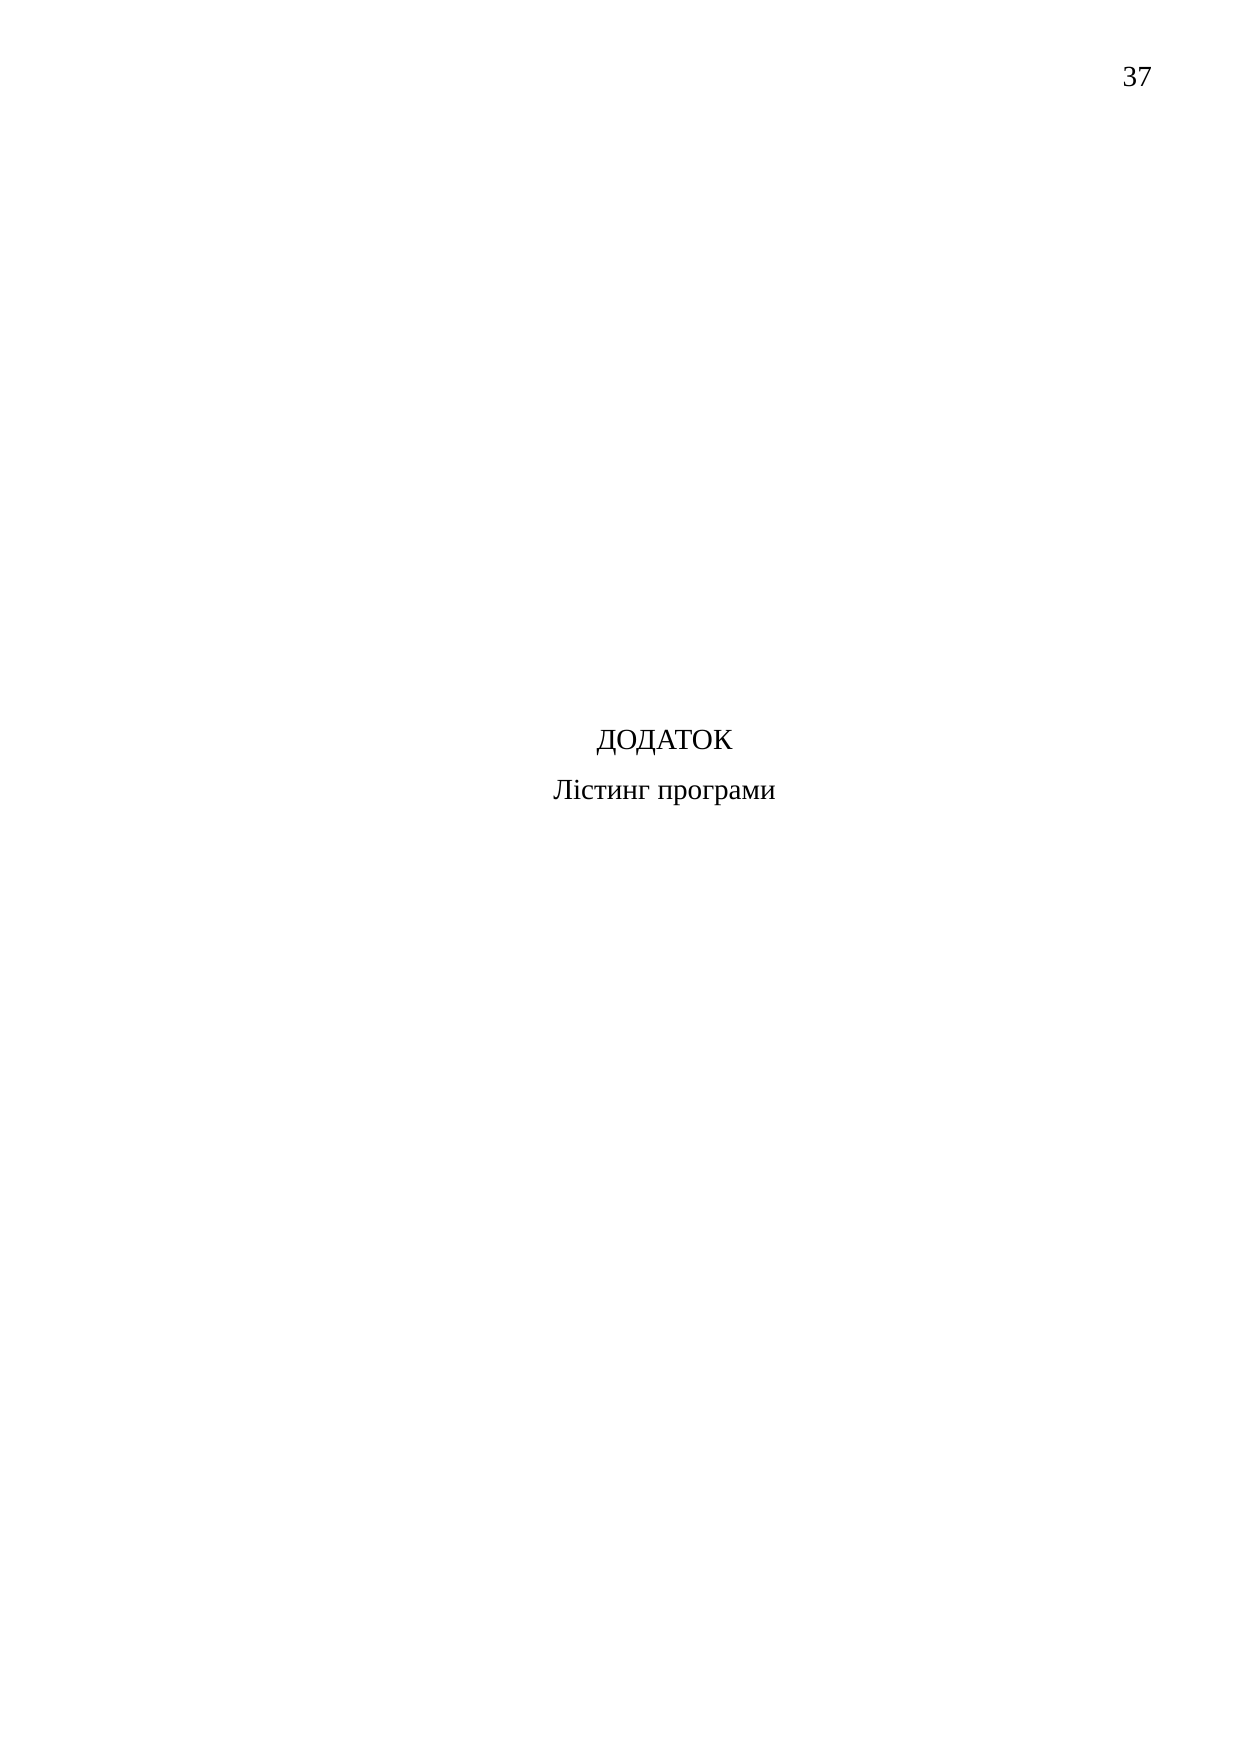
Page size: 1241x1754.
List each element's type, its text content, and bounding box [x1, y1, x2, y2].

text ДОДАТОК [177, 722, 1152, 755]
text Лістинг програми [177, 772, 1152, 806]
